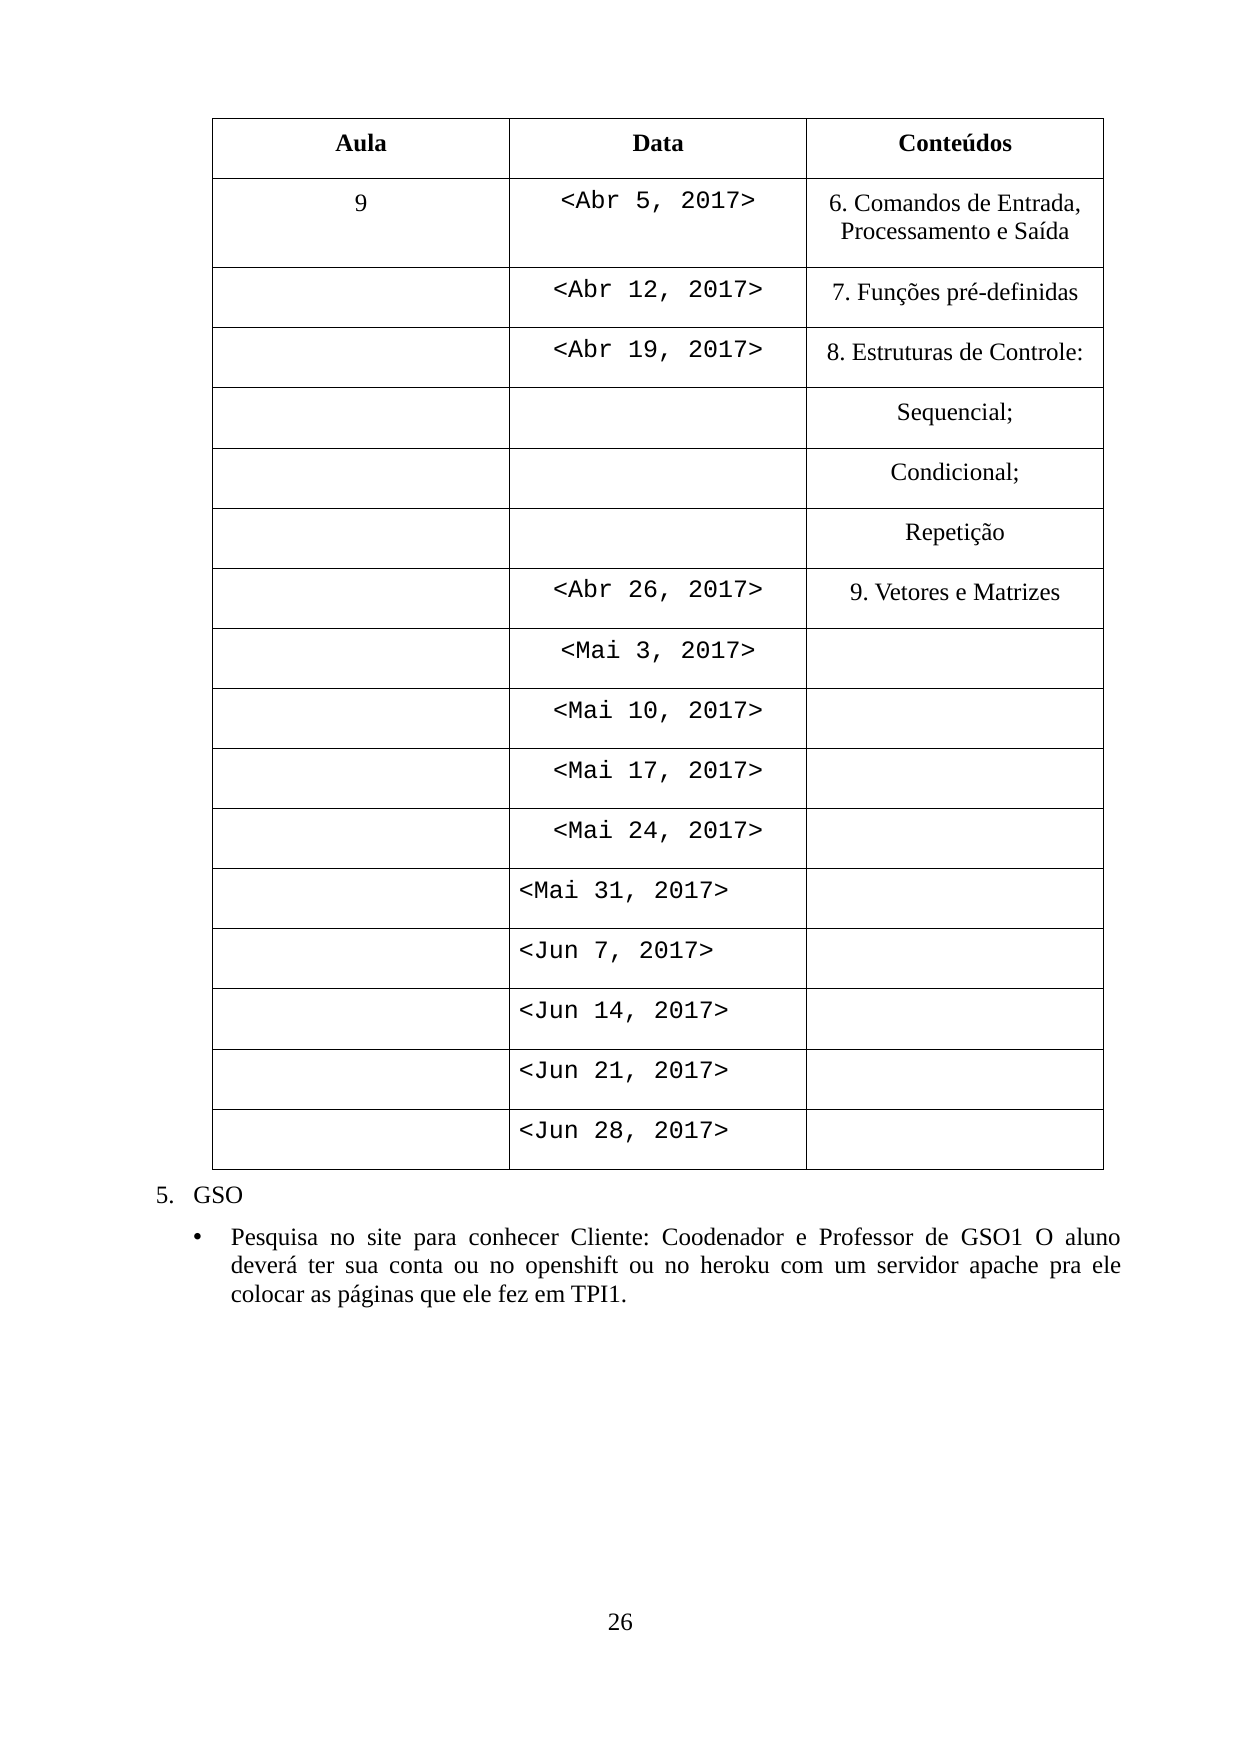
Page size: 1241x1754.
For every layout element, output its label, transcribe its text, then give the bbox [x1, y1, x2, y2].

table_cell [213, 328, 509, 387]
table_header Conteúdos [807, 119, 1103, 178]
table_cell [807, 809, 1103, 868]
list Pesquisa no site para conhecer Cliente: Coodenador e Professor de GSO1 O aluno deverá ter sua conta ou no openshift ou no heroku com um servidor apache pra ele colocar as páginas que ele fez em TPI1. [193, 1222, 1122, 1308]
table_cell [807, 929, 1103, 988]
list GSO [156, 1181, 1122, 1209]
table_cell 9. Vetores e Matrizes [807, 569, 1103, 628]
table_cell [807, 1050, 1103, 1108]
table_cell <Jun 21, 2017> [510, 1050, 806, 1108]
table_cell [213, 749, 509, 808]
table_cell [213, 869, 509, 928]
table_cell Condicional; [807, 449, 1103, 507]
table_cell <Abr 12, 2017> [510, 268, 806, 327]
table_cell [213, 989, 509, 1048]
table_cell 6. Comandos de Entrada, Processamento e Saída [807, 179, 1103, 267]
table_cell <Jun 7, 2017> [510, 929, 806, 988]
table_cell <Abr 5, 2017> [510, 179, 806, 267]
table_cell [213, 388, 509, 447]
table_cell [213, 1110, 509, 1169]
table_cell [213, 449, 509, 507]
table_cell [510, 388, 806, 447]
table_cell [807, 629, 1103, 688]
table_cell <Mai 17, 2017> [510, 749, 806, 808]
table_cell [807, 749, 1103, 808]
table_cell <Abr 19, 2017> [510, 328, 806, 387]
table_cell [213, 1050, 509, 1108]
table_cell <Jun 28, 2017> [510, 1110, 806, 1169]
table_cell [213, 569, 509, 628]
table_cell [510, 509, 806, 568]
table_cell 9 [213, 179, 509, 267]
table_cell 8. Estruturas de Controle: [807, 328, 1103, 387]
table_cell [213, 509, 509, 568]
table_cell <Mai 24, 2017> [510, 809, 806, 868]
table_cell [213, 689, 509, 748]
table_cell <Mai 10, 2017> [510, 689, 806, 748]
table_cell Repetição [807, 509, 1103, 568]
table_cell 7. Funções pré-definidas [807, 268, 1103, 327]
table_cell <Abr 26, 2017> [510, 569, 806, 628]
table_header Data [510, 119, 806, 178]
table_cell [213, 929, 509, 988]
table_cell <Mai 31, 2017> [510, 869, 806, 928]
table_cell Sequencial; [807, 388, 1103, 447]
table_cell [807, 989, 1103, 1048]
table_cell [807, 869, 1103, 928]
table_header Aula [213, 119, 509, 178]
table_cell [807, 689, 1103, 748]
table_cell <Jun 14, 2017> [510, 989, 806, 1048]
table_cell [213, 629, 509, 688]
table_cell [510, 449, 806, 507]
table_cell [213, 809, 509, 868]
table_cell [213, 268, 509, 327]
table_cell <Mai 3, 2017> [510, 629, 806, 688]
table_cell [807, 1110, 1103, 1169]
